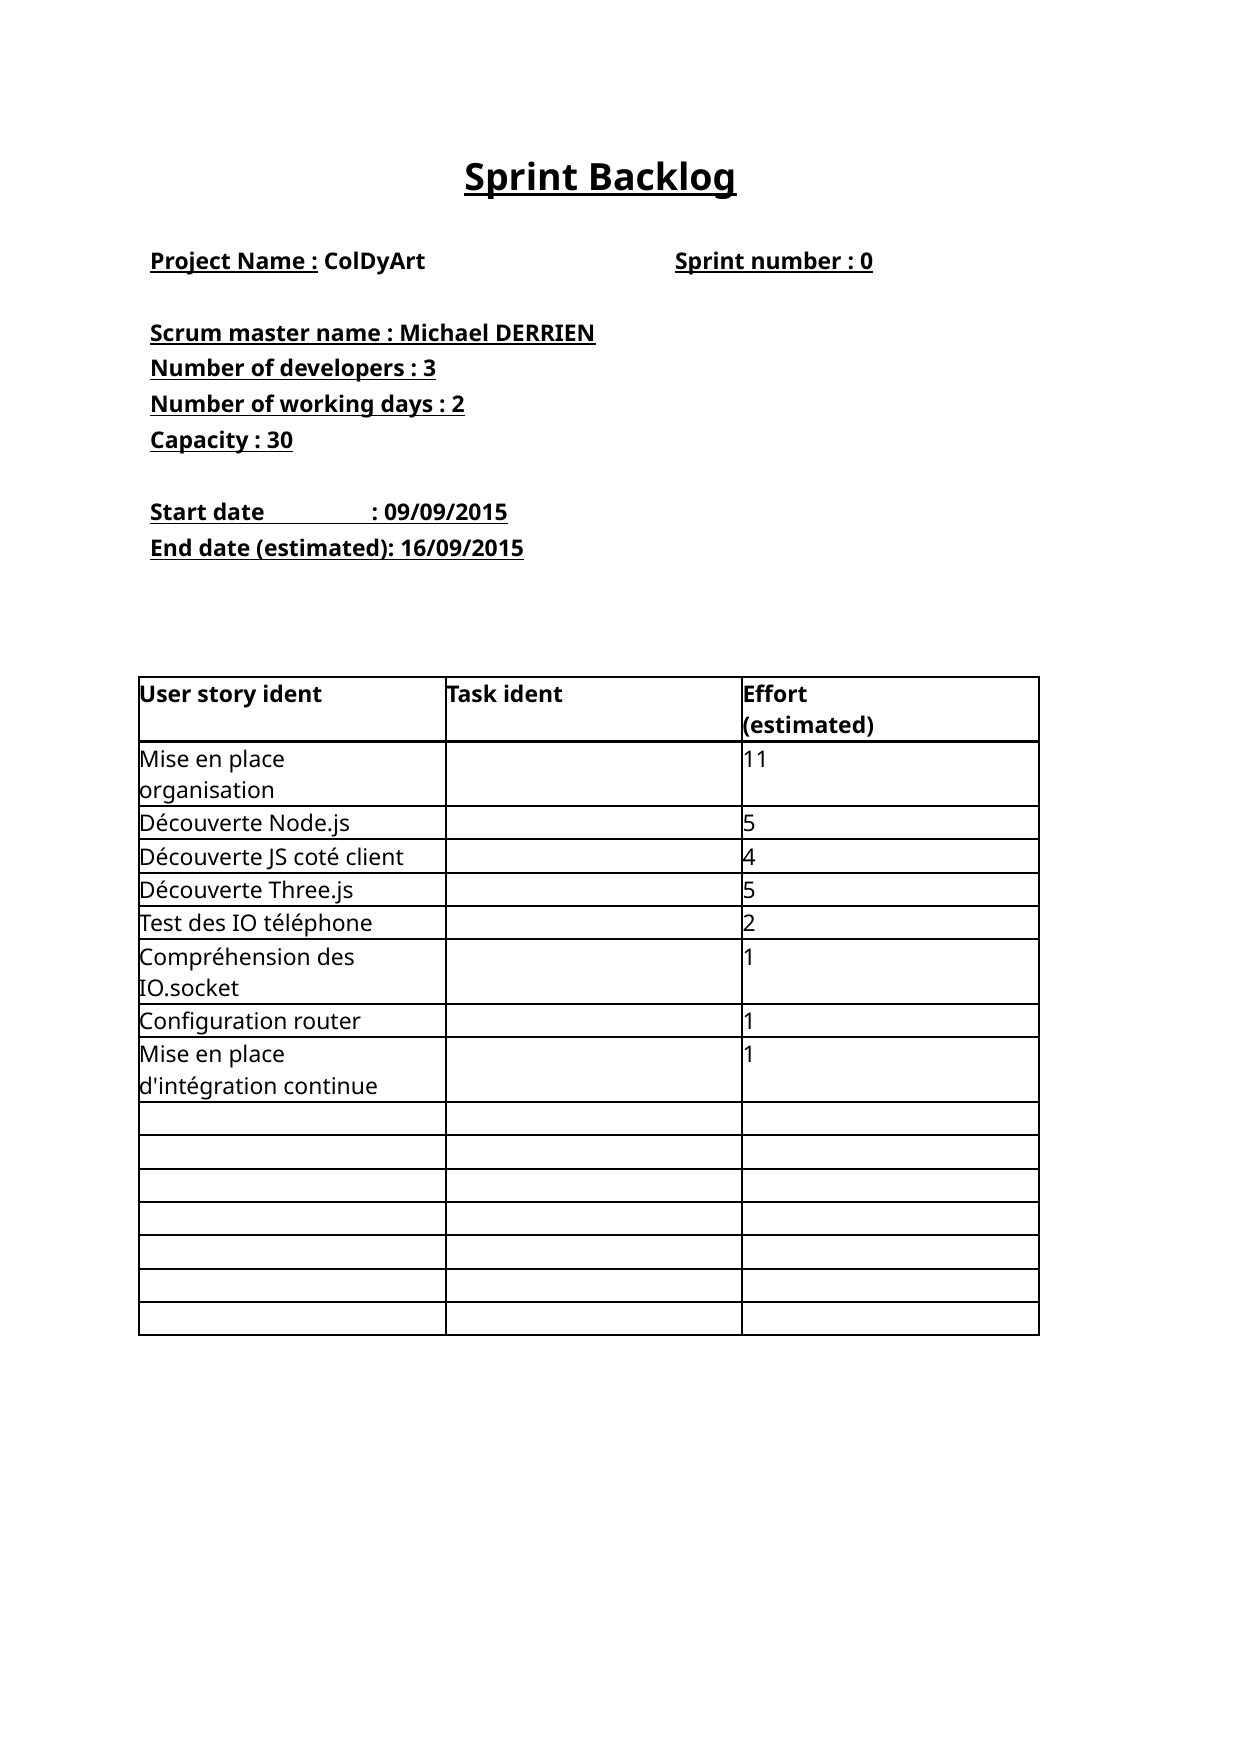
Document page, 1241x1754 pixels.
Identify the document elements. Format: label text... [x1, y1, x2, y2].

table_header User story ident [140, 678, 445, 740]
table_cell [447, 1303, 741, 1334]
table_cell [447, 840, 741, 872]
table_cell Mise en place organisation [140, 743, 445, 805]
table_cell [447, 743, 741, 805]
text End date (estimated): 16/09/2015 [150, 532, 1051, 563]
table_cell [743, 1236, 1038, 1267]
table_header Effort (estimated) [743, 678, 1038, 740]
table_cell [140, 1236, 445, 1267]
text Scrum master name : Michael DERRIEN [150, 316, 1051, 348]
table_cell Mise en place d'intégration continue [140, 1038, 445, 1101]
table_cell [447, 1038, 741, 1101]
table_cell 4 [743, 840, 1038, 872]
table_cell 5 [743, 807, 1038, 838]
table_cell [447, 940, 741, 1003]
table_cell [743, 1170, 1038, 1201]
table_cell Compréhension des IO.socket [140, 940, 445, 1003]
table_cell [743, 1303, 1038, 1334]
text Sprint Backlog [150, 150, 1051, 201]
table_cell [743, 1270, 1038, 1301]
table_cell 1 [743, 940, 1038, 1003]
table_cell Configuration router [140, 1005, 445, 1036]
table_cell [140, 1303, 445, 1334]
table_cell [140, 1136, 445, 1167]
text Project Name : ColDyArt Sprint number : 0 [150, 244, 1051, 276]
table_cell 2 [743, 907, 1038, 938]
table_cell 5 [743, 874, 1038, 905]
table_cell Découverte Node.js [140, 807, 445, 838]
table_cell [447, 807, 741, 838]
table_cell [140, 1203, 445, 1234]
table_cell [447, 907, 741, 938]
table_cell [140, 1170, 445, 1201]
table_cell [447, 1136, 741, 1167]
table_cell [447, 1270, 741, 1301]
table_cell [743, 1203, 1038, 1234]
text Number of developers : 3 [150, 352, 1051, 384]
table_cell Découverte JS coté client [140, 840, 445, 872]
table_cell [140, 1270, 445, 1301]
table_cell Découverte Three.js [140, 874, 445, 905]
text Number of working days : 2 [150, 388, 1051, 419]
text Start date : 09/09/2015 [150, 496, 1051, 527]
table_cell 11 [743, 743, 1038, 805]
table_header Task ident [447, 678, 741, 740]
table_cell [447, 1236, 741, 1267]
table_cell [140, 1103, 445, 1134]
table_cell [743, 1136, 1038, 1167]
table_cell [447, 1005, 741, 1036]
table_cell 1 [743, 1038, 1038, 1101]
table_cell [743, 1103, 1038, 1134]
table_cell [447, 1103, 741, 1134]
table_cell [447, 1170, 741, 1201]
table_cell [447, 1203, 741, 1234]
table_cell Test des IO téléphone [140, 907, 445, 938]
table_cell [447, 874, 741, 905]
table_cell 1 [743, 1005, 1038, 1036]
text Capacity : 30 [150, 424, 1051, 456]
